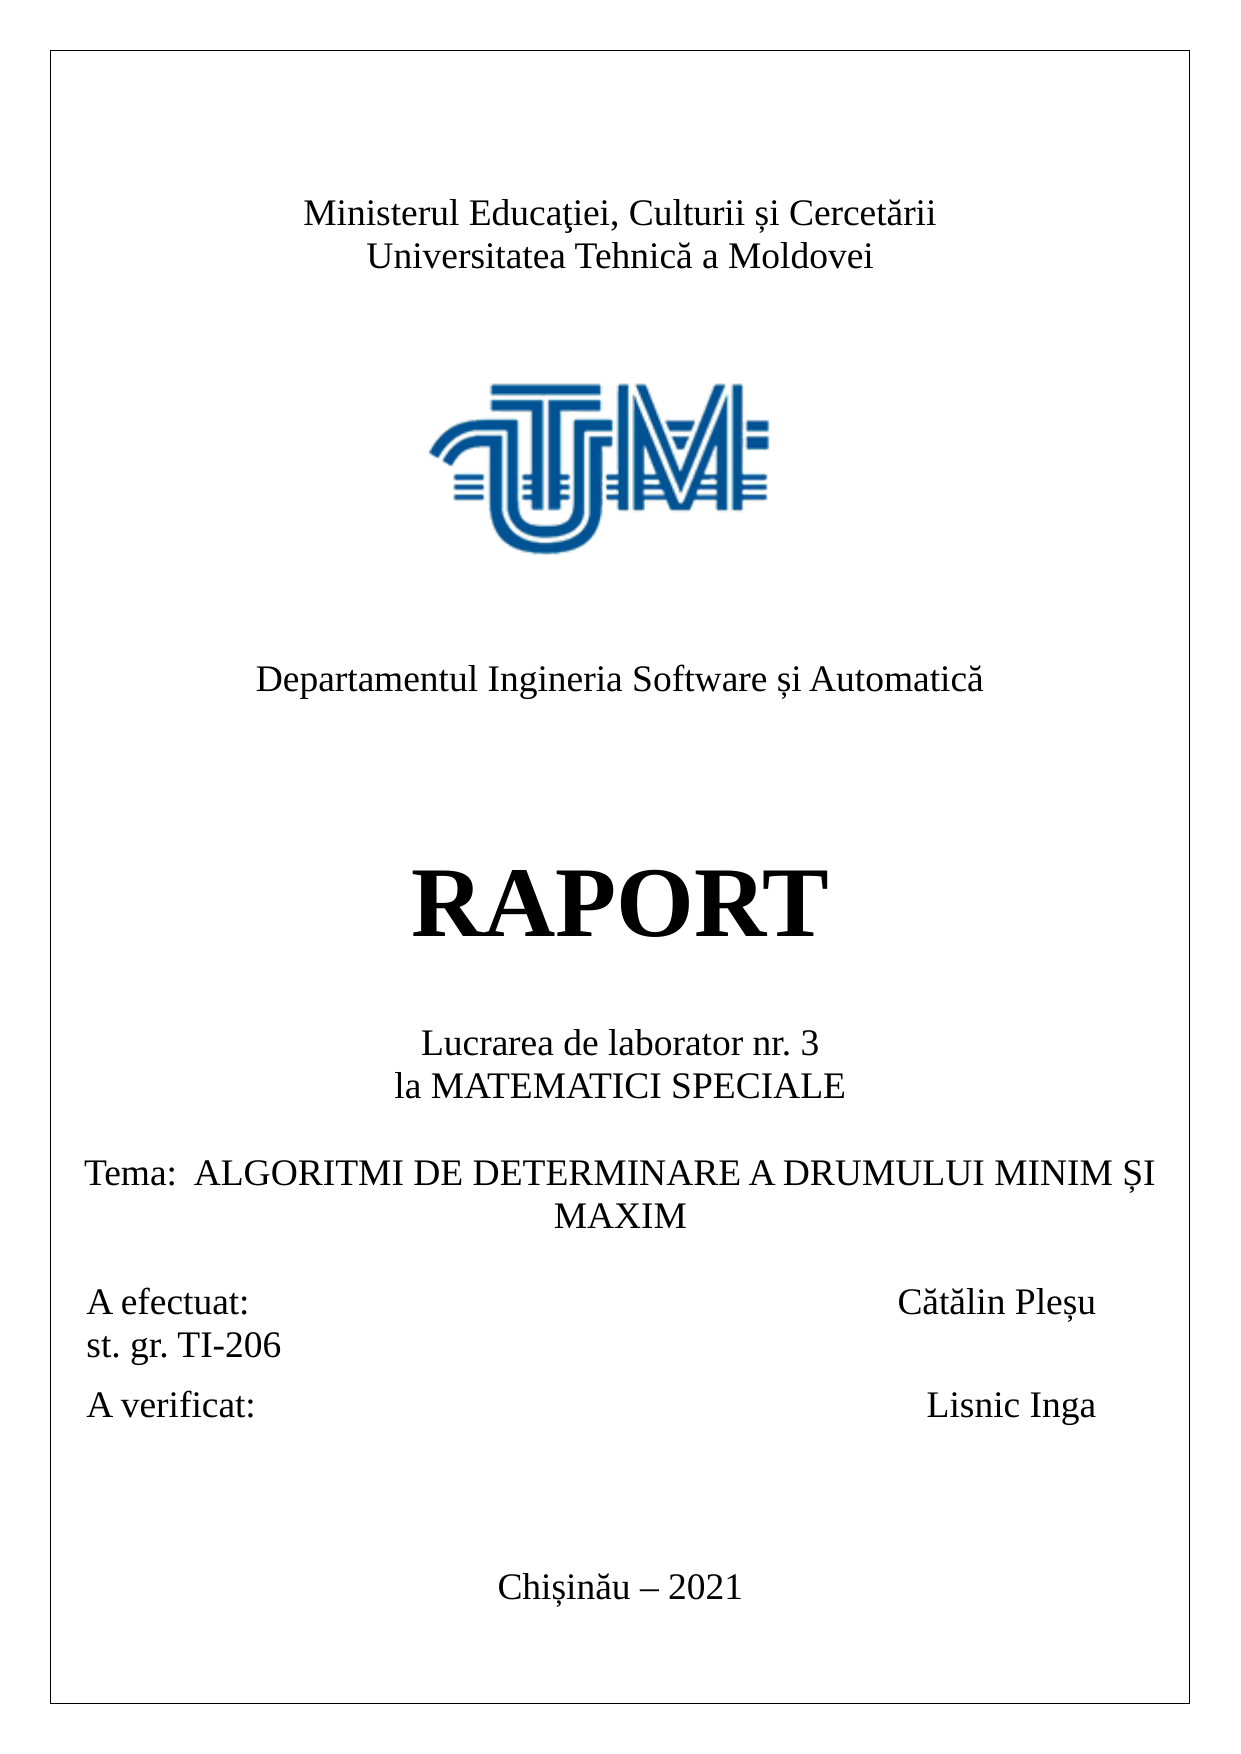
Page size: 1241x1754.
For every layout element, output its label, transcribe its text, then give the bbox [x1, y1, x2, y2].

text RAPORT [75, 843, 1165, 958]
table_cell A verificat: [75, 1382, 592, 1435]
table_cell [1107, 1478, 1165, 1521]
table_cell [1107, 1382, 1165, 1435]
table_cell [622, 1435, 1165, 1478]
text la MATEMATICI SPECIALE [75, 1064, 1165, 1107]
table_cell Lisnic Inga [592, 1382, 1107, 1435]
text Chișinău – 2021 [75, 1564, 1165, 1607]
table_cell [75, 1435, 622, 1478]
text Universitatea Tehnică a Moldovei [75, 233, 1165, 276]
table_cell [75, 1478, 622, 1521]
text Departamentul Ingineria Software și Automatică [75, 656, 1165, 699]
table_header A efectuat: st. gr. TI-206 [75, 1279, 592, 1382]
picture [422, 324, 818, 609]
text Lucrarea de laborator nr. 3 [75, 1021, 1165, 1064]
text Tema: ALGORITMI DE DETERMINARE A DRUMULUI MINIM ȘI MAXIM [75, 1150, 1165, 1236]
table_cell [622, 1478, 1107, 1521]
table_header Cătălin Pleșu [592, 1279, 1107, 1382]
text Ministerul Educaţiei, Culturii și Cercetării [75, 190, 1165, 233]
table_header [1107, 1279, 1165, 1382]
